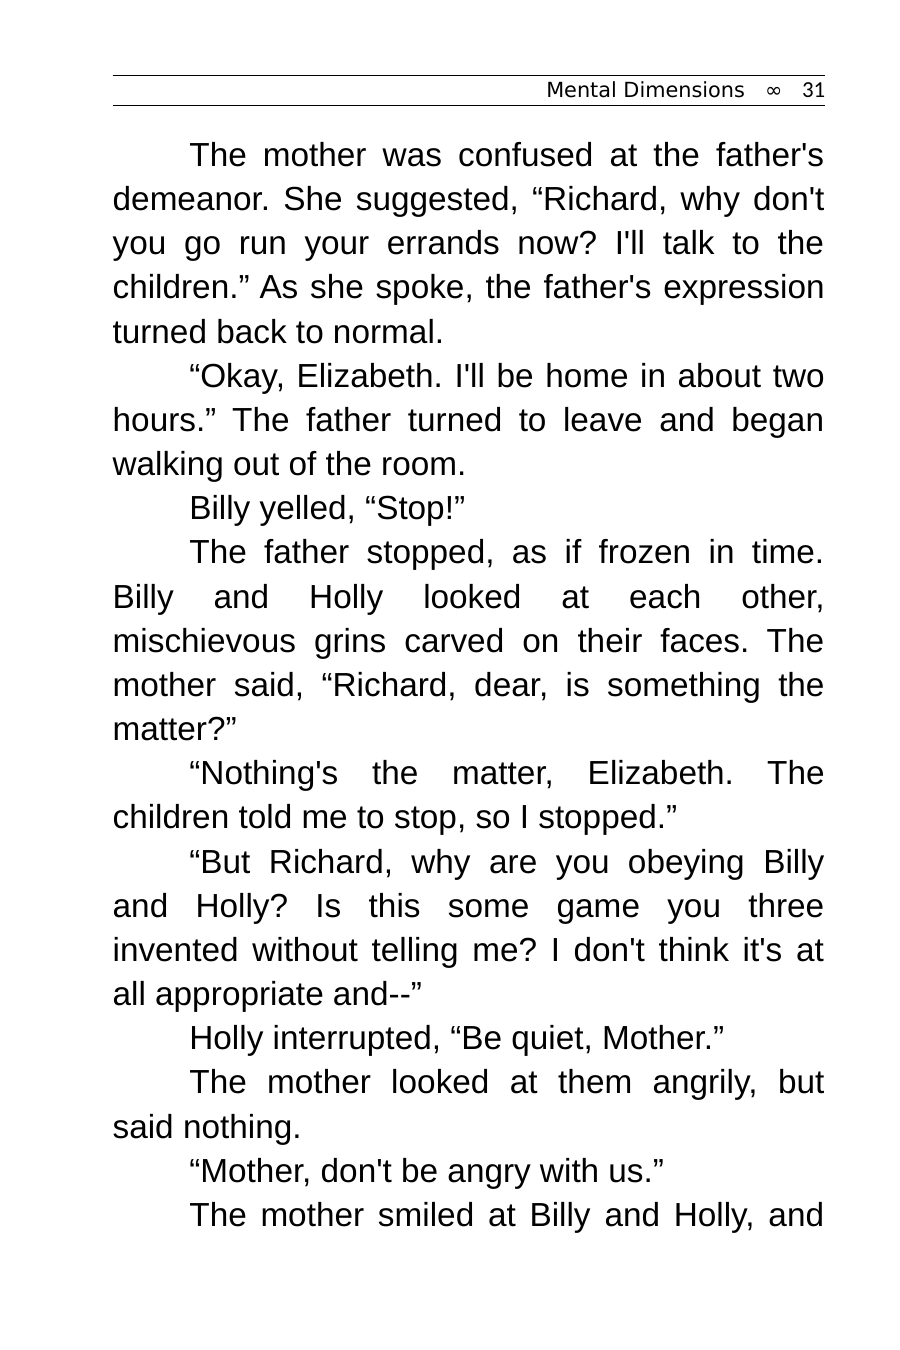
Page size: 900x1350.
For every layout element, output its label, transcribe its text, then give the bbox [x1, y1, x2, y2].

subtitle The father stopped, as if frozen in time. Billy and Holly looked at each other, mischievous grins carved on their faces. The mother said, “Richard, dear, is something the matter?” [112, 532, 825, 748]
subtitle The mother smiled at Billy and Holly, and [112, 1195, 825, 1233]
subtitle “Nothing's the matter, Elizabeth. The children told me to stop, so I stopped.” [112, 753, 825, 836]
subtitle The mother looked at them angrily, but said nothing. [112, 1062, 825, 1145]
subtitle The mother was confused at the father's demeanor. She suggested, “Richard, why don't you go run your errands now? I'll talk to the children.” As she spoke, the father's expression turned back to normal. [112, 135, 825, 350]
subtitle “Mother, don't be angry with us.” [112, 1151, 825, 1189]
subtitle Billy yelled, “Stop!” [112, 488, 825, 527]
subtitle “But Richard, why are you obeying Billy and Holly? Is this some game you three invented without telling me? I don't think it's at all appropriate and--” [112, 842, 825, 1013]
subtitle Holly interrupted, “Be quiet, Mother.” [112, 1018, 825, 1057]
subtitle “Okay, Elizabeth. I'll be home in about two hours.” The father turned to leave and began walking out of the room. [112, 356, 825, 483]
